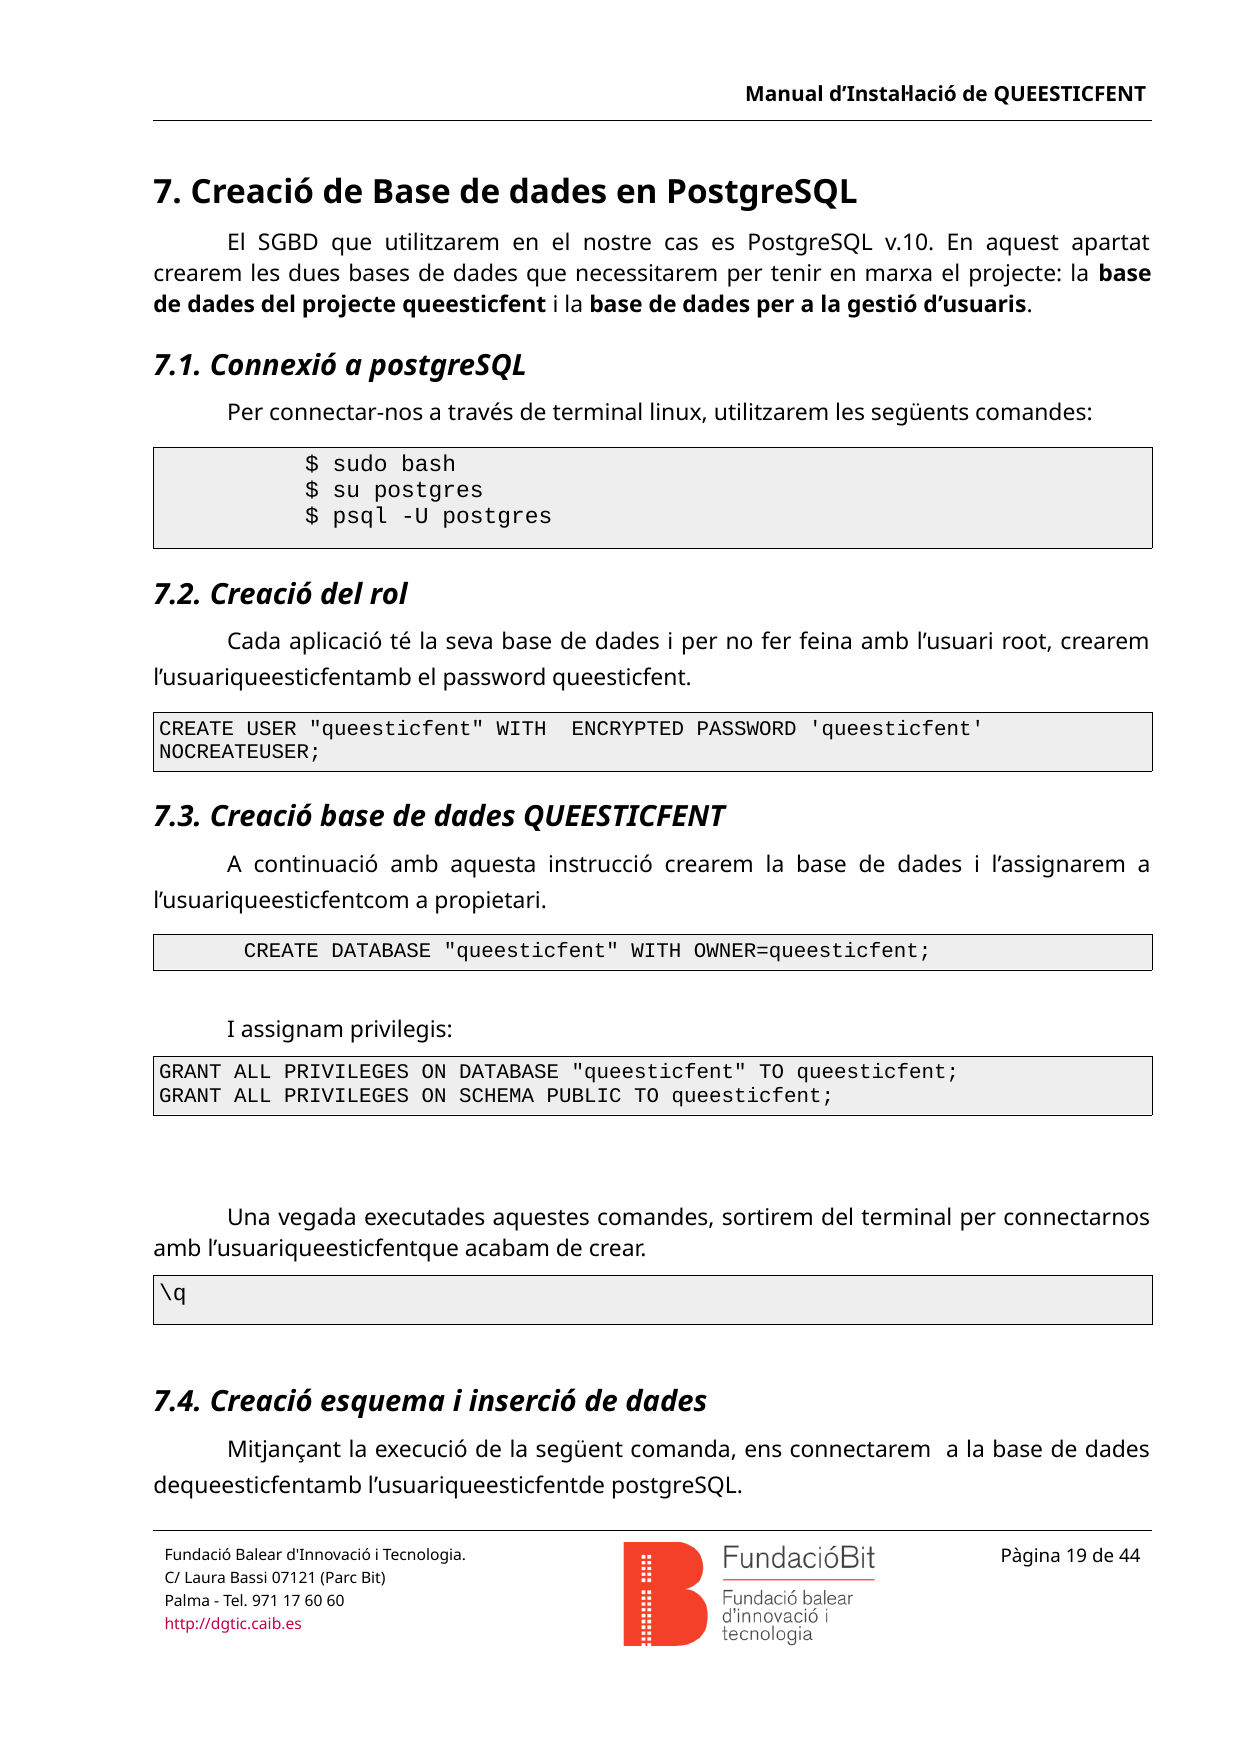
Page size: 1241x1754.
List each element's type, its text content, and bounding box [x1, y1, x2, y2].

subtitle Creació base de dades QUEESTICFENT [153, 796, 1152, 835]
text A continuació amb aquesta instrucció crearem la base de dades i l’assignarem a l’usuariqueesticfentcom a propietari. [153, 848, 1152, 915]
text Una vegada executades aquestes comandes, sortirem del terminal per connectarnos amb l’usuariqueesticfentque acabam de crear. [153, 1201, 1152, 1263]
subtitle Creació esquema i inserció de dades [153, 1381, 1152, 1420]
table_header CREATE DATABASE "queesticfent" WITH OWNER=queesticfent; [154, 935, 1152, 969]
subtitle Creació de Base de dades en PostgreSQL [153, 168, 1152, 214]
text Per connectar-nos a través de terminal linux, utilitzarem les següents comandes: [153, 396, 1152, 428]
text Mitjançant la execució de la següent comanda, ens connectarem a la base de dades dequeesticfentamb l’usuariqueesticfentde postgreSQL. [153, 1433, 1152, 1500]
text Cada aplicació té la seva base de dades i per no fer feina amb l’usuari root, crearem l’usuariqueesticfentamb el password queesticfent. [153, 625, 1152, 692]
text I assignam privilegis: [153, 1013, 1152, 1044]
table_header $ sudo bash $ su postgres $ psql -U postgres [154, 448, 1152, 548]
subtitle Creació del rol [153, 573, 1152, 613]
table_header \q [154, 1276, 1152, 1324]
table_header GRANT ALL PRIVILEGES ON DATABASE "queesticfent" TO queesticfent; GRANT ALL PRIVILEGES ON SCHEMA PUBLIC TO queesticfent; [154, 1057, 1152, 1114]
picture [623, 1542, 875, 1646]
subtitle Connexió a postgreSQL [153, 344, 1152, 384]
text El SGBD que utilitzarem en el nostre cas es PostgreSQL v.10. En aquest apartat crearem les dues bases de dades que necessitarem per tenir en marxa el projecte: la base de dades del projecte queesticfent i la base de dades per a la gestió d’usuaris. [153, 225, 1152, 319]
table_header CREATE USER "queesticfent" WITH ENCRYPTED PASSWORD 'queesticfent' NOCREATEUSER; [154, 713, 1152, 771]
